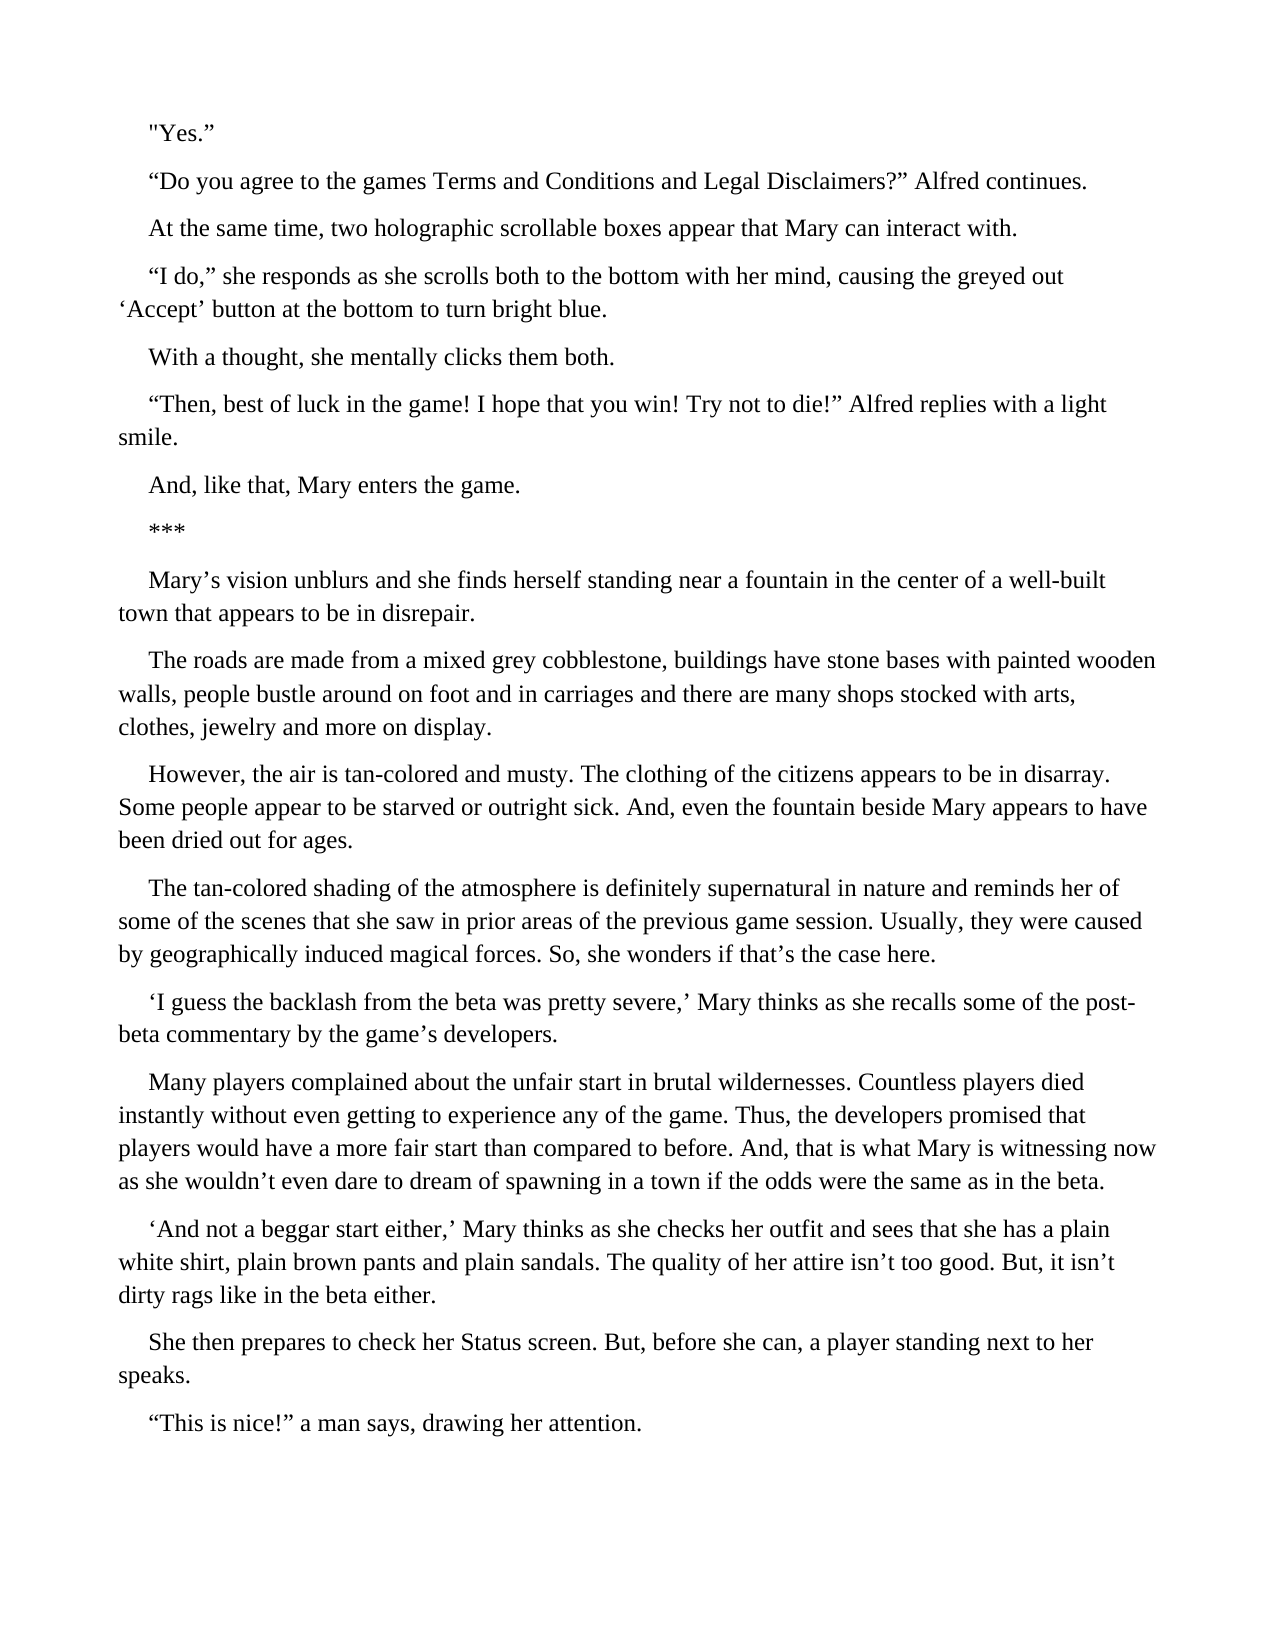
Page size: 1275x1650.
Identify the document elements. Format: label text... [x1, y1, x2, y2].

text She then prepares to check her Status screen. But, before she can, a player standing next to her speaks. [118, 1327, 1157, 1389]
text *** [118, 517, 1157, 546]
text “Then, best of luck in the game! I hope that you win! Try not to die!” Alfred replies with a light smile. [118, 389, 1157, 451]
text “I do,” she responds as she scrolls both to the bottom with her mind, causing the greyed out ‘Accept’ button at the bottom to turn bright blue. [118, 261, 1157, 323]
text ‘And not a beggar start either,’ Mary thinks as she checks her outfit and sees that she has a plain white shirt, plain brown pants and plain sandals. The quality of her attire isn’t too good. But, it isn’t dirty rags like in the beta either. [118, 1214, 1157, 1309]
text The roads are made from a mixed grey cobblestone, buildings have stone bases with painted wooden walls, people bustle around on foot and in carriages and there are many shops stocked with arts, clothes, jewelry and more on display. [118, 646, 1157, 740]
text Many players complained about the unfair start in brutal wildernesses. Countless players died instantly without even getting to experience any of the game. Thus, the developers promised that players would have a more fair start than compared to before. And, that is what Mary is witnessing now as she wouldn’t even dare to dream of spawning in a town if the odds were the same as in the beta. [118, 1067, 1157, 1195]
text “Do you agree to the games Terms and Conditions and Legal Disclaimers?” Alfred continues. [118, 166, 1157, 194]
text However, the air is tan-colored and musty. The clothing of the citizens appears to be in disarray. Some people appear to be starved or outright sick. And, even the fountain beside Mary appears to have been dried out for ages. [118, 759, 1157, 854]
text "Yes.” [118, 118, 1157, 147]
text The tan-colored shading of the atmosphere is definitely supernatural in nature and reminds her of some of the scenes that she saw in prior areas of the previous game session. Usually, they were caused by geographically induced magical forces. So, she wonders if that’s the case here. [118, 873, 1157, 968]
text “This is nice!” a man says, drawing her attention. [118, 1408, 1157, 1437]
text At the same time, two holographic scrollable boxes appear that Mary can interact with. [118, 213, 1157, 242]
text Mary’s vision unblurs and she finds herself standing near a fountain in the center of a well-built town that appears to be in disrepair. [118, 565, 1157, 627]
text ‘I guess the backlash from the beta was pretty severe,’ Mary thinks as she recalls some of the post-beta commentary by the game’s developers. [118, 987, 1157, 1048]
text With a thought, she mentally clicks them both. [118, 342, 1157, 370]
text And, like that, Mary enters the game. [118, 470, 1157, 498]
